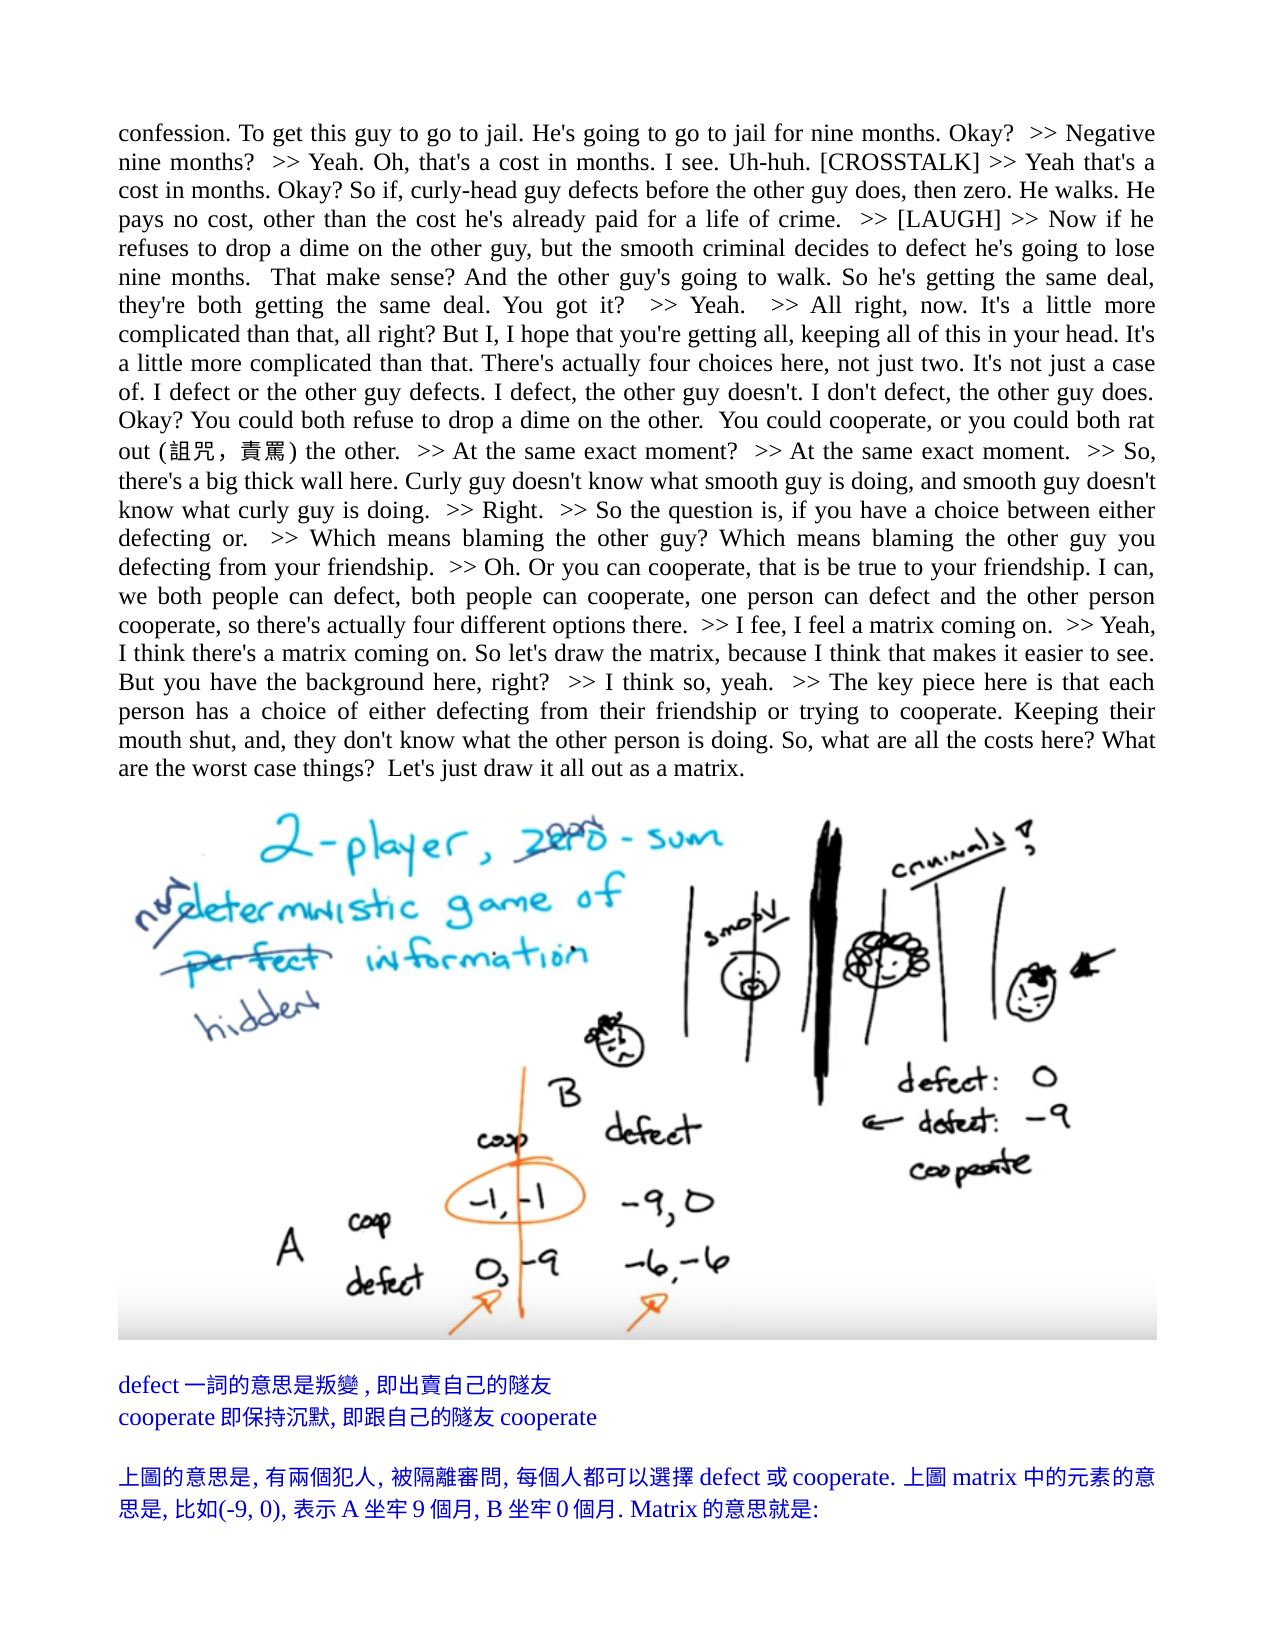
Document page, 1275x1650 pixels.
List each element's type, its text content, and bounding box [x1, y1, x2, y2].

text defect一詞的意思是叛變 , 即出賣自己的隧友 [118, 1368, 1157, 1400]
text confession. To get this guy to go to jail. He's going to go to jail for nine months. Okay? >> Negative nine months? >> Yeah. Oh, that's a cost in months. I see. Uh-huh. [CROSSTALK] >> Yeah that's a cost in months. Okay? So if, curly-head guy defects before the other guy does, then zero. He walks. He pays no cost, other than the cost he's already paid for a life of crime. >> [LAUGH] >> Now if he refuses to drop a dime on the other guy, but the smooth criminal decides to defect he's going to lose nine months. That make sense? And the other guy's going to walk. So he's getting the same deal, they're both getting the same deal. You got it? >> Yeah. >> All right, now. It's a little more complicated than that, all right? But I, I hope that you're getting all, keeping all of this in your head. It's a little more complicated than that. There's actually four choices here, not just two. It's not just a case of. I defect or the other guy defects. I defect, the other guy doesn't. I don't defect, the other guy does. Okay? You could both refuse to drop a dime on the other. You could cooperate, or you could both rat out (詛咒，責罵) the other. >> At the same exact moment? >> At the same exact moment. >> So, there's a big thick wall here. Curly guy doesn't know what smooth guy is doing, and smooth guy doesn't know what curly guy is doing. >> Right. >> So the question is, if you have a choice between either defecting or. >> Which means blaming the other guy? Which means blaming the other guy you defecting from your friendship. >> Oh. Or you can cooperate, that is be true to your friendship. I can, we both people can defect, both people can cooperate, one person can defect and the other person cooperate, so there's actually four different options there. >> I fee, I feel a matrix coming on. >> Yeah, I think there's a matrix coming on. So let's draw the matrix, because I think that makes it easier to see. But you have the background here, right? >> I think so, yeah. >> The key piece here is that each person has a choice of either defecting from their friendship or trying to cooperate. Keeping their mouth shut, and, they don't know what the other person is doing. So, what are all the costs here? What are the worst case things? Let's just draw it all out as a matrix. [118, 118, 1157, 782]
text 上圖的意思是, 有兩個犯人, 被隔離審問, 每個人都可以選擇defect或cooperate. 上圖matrix中的元素的意思是, 比如(-9, 0), 表示A坐牢9個月, B坐牢0個月. Matrix的意思就是: [118, 1460, 1157, 1523]
text cooperate即保持沉默, 即跟自己的隧友cooperate [118, 1400, 1157, 1431]
picture [118, 811, 1157, 1340]
